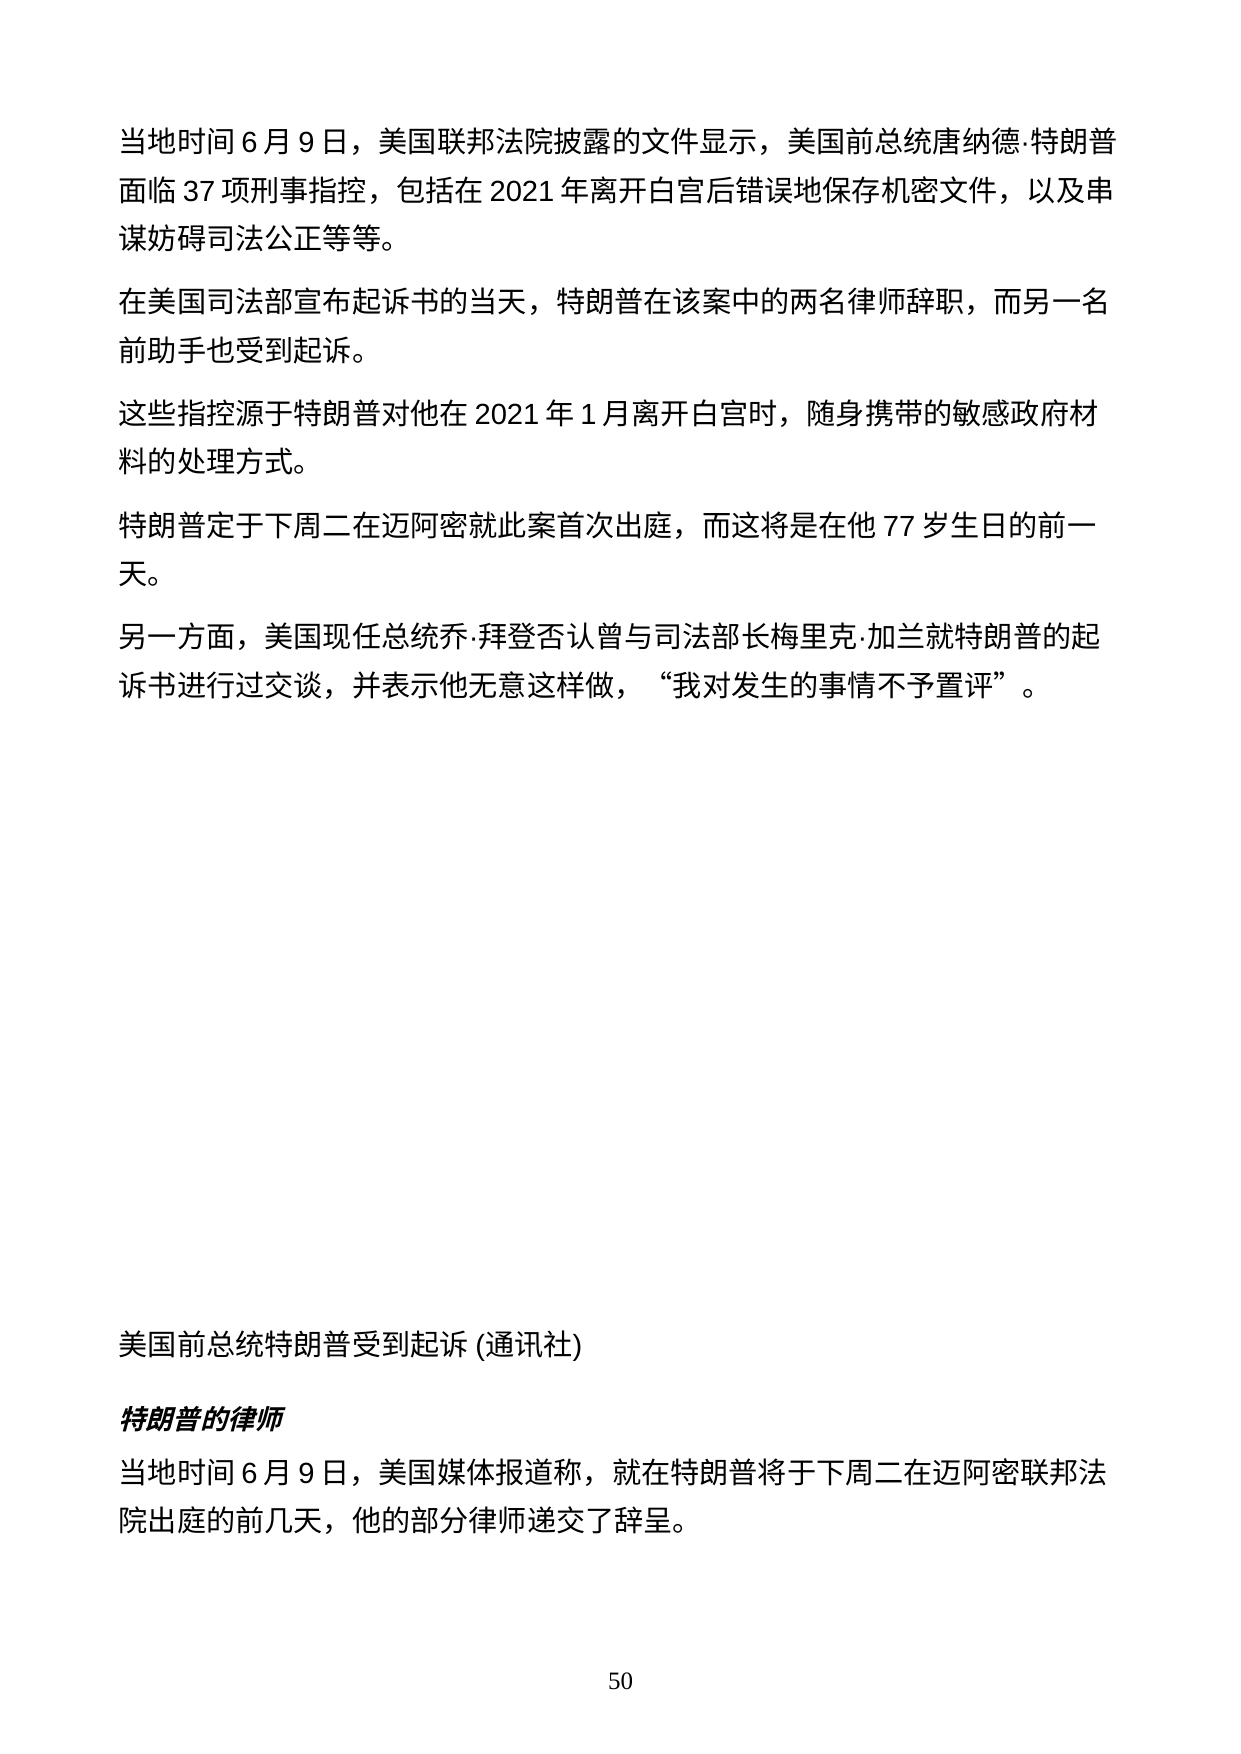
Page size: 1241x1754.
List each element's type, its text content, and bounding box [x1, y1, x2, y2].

text 另一方面，美国现任总统乔·拜登否认曾与司法部长梅里克·加兰就特朗普的起诉书进行过交谈，并表示他无意这样做，“我对发生的事情不予置评”。 [118, 614, 1122, 704]
text 当地时间6月9日，美国联邦法院披露的文件显示，美国前总统唐纳德·特朗普面临37项刑事指控，包括在2021年离开白宫后错误地保存机密文件，以及串谋妨碍司法公正等等。 [118, 118, 1122, 258]
text 美国前总统特朗普受到起诉 (通讯社) [118, 725, 1122, 1364]
text 在美国司法部宣布起诉书的当天，特朗普在该案中的两名律师辞职，而另一名前助手也受到起诉。 [118, 279, 1122, 369]
text 这些指控源于特朗普对他在2021年1月离开白宫时，随身携带的敏感政府材料的处理方式。 [118, 390, 1122, 481]
text 特朗普定于下周二在迈阿密就此案首次出庭，而这将是在他77岁生日的前一天。 [118, 502, 1122, 593]
subtitle 特朗普的律师 [118, 1398, 1122, 1437]
text 当地时间6月9日，美国媒体报道称，就在特朗普将于下周二在迈阿密联邦法院出庭的前几天，他的部分律师递交了辞呈。 [118, 1449, 1122, 1540]
